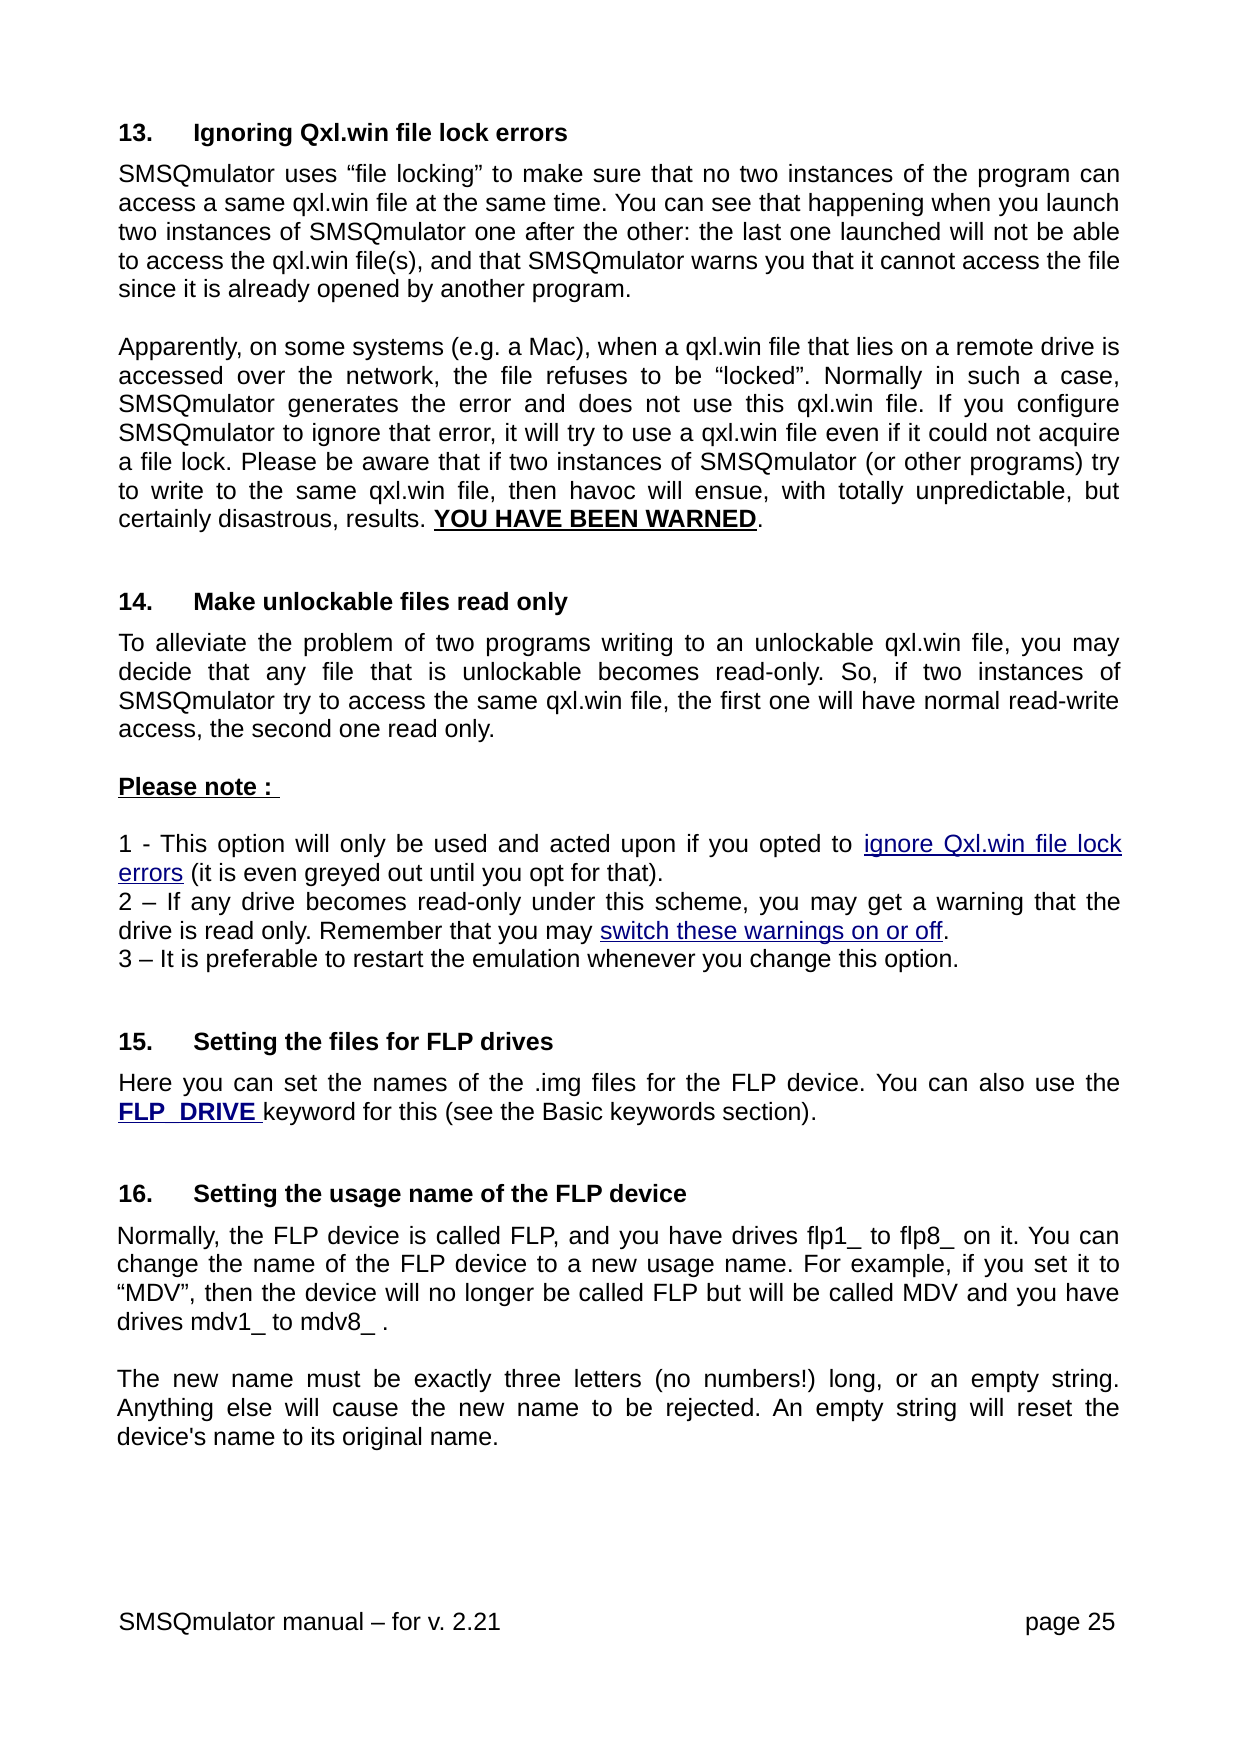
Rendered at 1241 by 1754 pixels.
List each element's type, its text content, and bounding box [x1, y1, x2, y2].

subtitle Setting the usage name of the FLP device [118, 1179, 1122, 1208]
subtitle Setting the files for FLP drives [118, 1027, 1122, 1056]
text 2 – If any drive becomes read-only under this scheme, you may get a warning that the drive is read only. Remember that you may switch these warnings on or off. [118, 887, 1122, 944]
text 3 – It is preferable to restart the emulation whenever you change this option. [118, 944, 1122, 973]
text The new name must be exactly three letters (no numbers!) long, or an empty string. Anything else will cause the new name to be rejected. An empty string will reset the device's name to its original name. [117, 1364, 1122, 1451]
text Apparently, on some systems (e.g. a Mac), when a qxl.win file that lies on a remote drive is accessed over the network, the file refuses to be “locked”. Normally in such a case, SMSQmulator generates the error and does not use this qxl.win file. If you configure SMSQmulator to ignore that error, it will try to use a qxl.win file even if it could not acquire a file lock. Please be aware that if two instances of SMSQmulator (or other programs) try to write to the same qxl.win file, then havoc will ensue, with totally unpredictable, but certainly disastrous, results. YOU HAVE BEEN WARNED. [118, 332, 1122, 533]
subtitle Ignoring Qxl.win file lock errors [118, 118, 1122, 147]
subtitle Make unlockable files read only [118, 587, 1122, 616]
text SMSQmulator uses “file locking” to make sure that no two instances of the program can access a same qxl.win file at the same time. You can see that happening when you launch two instances of SMSQmulator one after the other: the last one launched will not be able to access the qxl.win file(s), and that SMSQmulator warns you that it cannot access the file since it is already opened by another program. [118, 159, 1122, 303]
text Please note : [118, 772, 1122, 801]
text 1 - This option will only be used and acted upon if you opted to ignore Qxl.win file lock errors (it is even greyed out until you opt for that). [118, 829, 1122, 887]
text Normally, the FLP device is called FLP, and you have drives flp1_ to flp8_ on it. You can change the name of the FLP device to a new usage name. For example, if you set it to “MDV”, then the device will no longer be called FLP but will be called MDV and you have drives mdv1_ to mdv8_ . [117, 1221, 1122, 1336]
text To alleviate the problem of two programs writing to an unlockable qxl.win file, you may decide that any file that is unlockable becomes read-only. So, if two instances of SMSQmulator try to access the same qxl.win file, the first one will have normal read-write access, the second one read only. [118, 628, 1122, 743]
text Here you can set the names of the .img files for the FLP device. You can also use the FLP_DRIVE keyword for this (see the Basic keywords section). [118, 1068, 1122, 1126]
